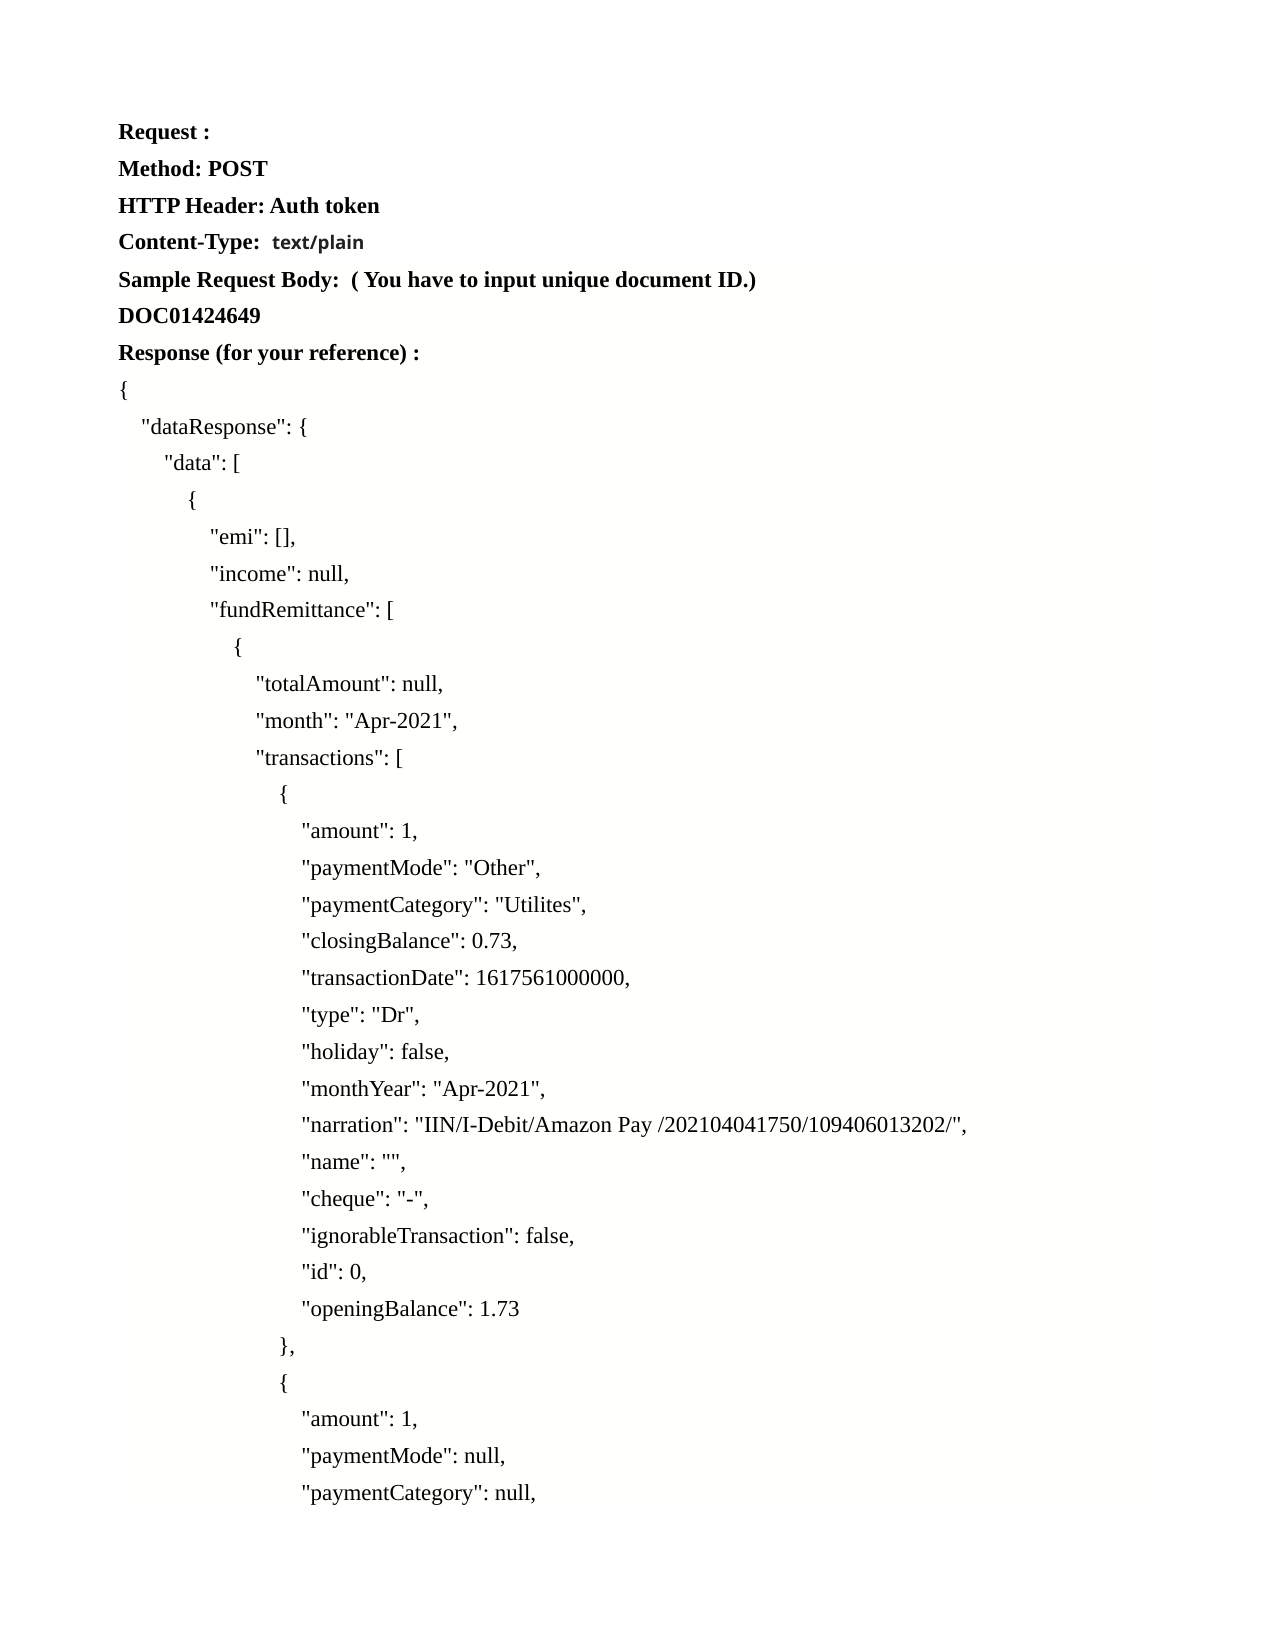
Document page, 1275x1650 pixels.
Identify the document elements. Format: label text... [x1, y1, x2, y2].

text "type": "Dr", [118, 1001, 1157, 1027]
text "transactions": [ [118, 744, 1157, 770]
text HTTP Header: Auth token [118, 192, 1157, 218]
text "cheque": "-", [118, 1185, 1157, 1211]
text "paymentMode": null, [118, 1442, 1157, 1469]
text { [118, 633, 1157, 660]
text { [118, 376, 1157, 402]
text "fundRemittance": [ [118, 597, 1157, 623]
text "openingBalance": 1.73 [118, 1295, 1157, 1322]
text "totalAmount": null, [118, 670, 1157, 696]
text DOC01424649 [118, 302, 1157, 329]
text "closingBalance": 0.73, [118, 927, 1157, 954]
text "income": null, [118, 560, 1157, 586]
text "ignorableTransaction": false, [118, 1222, 1157, 1248]
text Method: POST [118, 155, 1157, 181]
text "paymentMode": "Other", [118, 854, 1157, 880]
text "narration": "IIN/I-Debit/Amazon Pay /202104041750/109406013202/", [118, 1111, 1157, 1138]
text }, [118, 1332, 1157, 1358]
text "amount": 1, [118, 817, 1157, 843]
text Sample Request Body: ( You have to input unique document ID.) [118, 266, 1157, 292]
text "name": "", [118, 1148, 1157, 1174]
text "data": [ [118, 449, 1157, 476]
text "emi": [], [118, 523, 1157, 549]
text "month": "Apr-2021", [118, 707, 1157, 733]
text "paymentCategory": null, [118, 1479, 1157, 1505]
text "transactionDate": 1617561000000, [118, 964, 1157, 991]
text Content-Type: text/plain [118, 228, 1157, 255]
text "monthYear": "Apr-2021", [118, 1074, 1157, 1101]
text "amount": 1, [118, 1406, 1157, 1432]
text { [118, 1369, 1157, 1395]
text { [118, 780, 1157, 807]
text Response (for your reference) : [118, 339, 1157, 366]
text "id": 0, [118, 1258, 1157, 1285]
text { [118, 486, 1157, 513]
text Request : [118, 118, 1157, 144]
text "dataResponse": { [118, 413, 1157, 439]
text "holiday": false, [118, 1038, 1157, 1064]
text "paymentCategory": "Utilites", [118, 891, 1157, 917]
